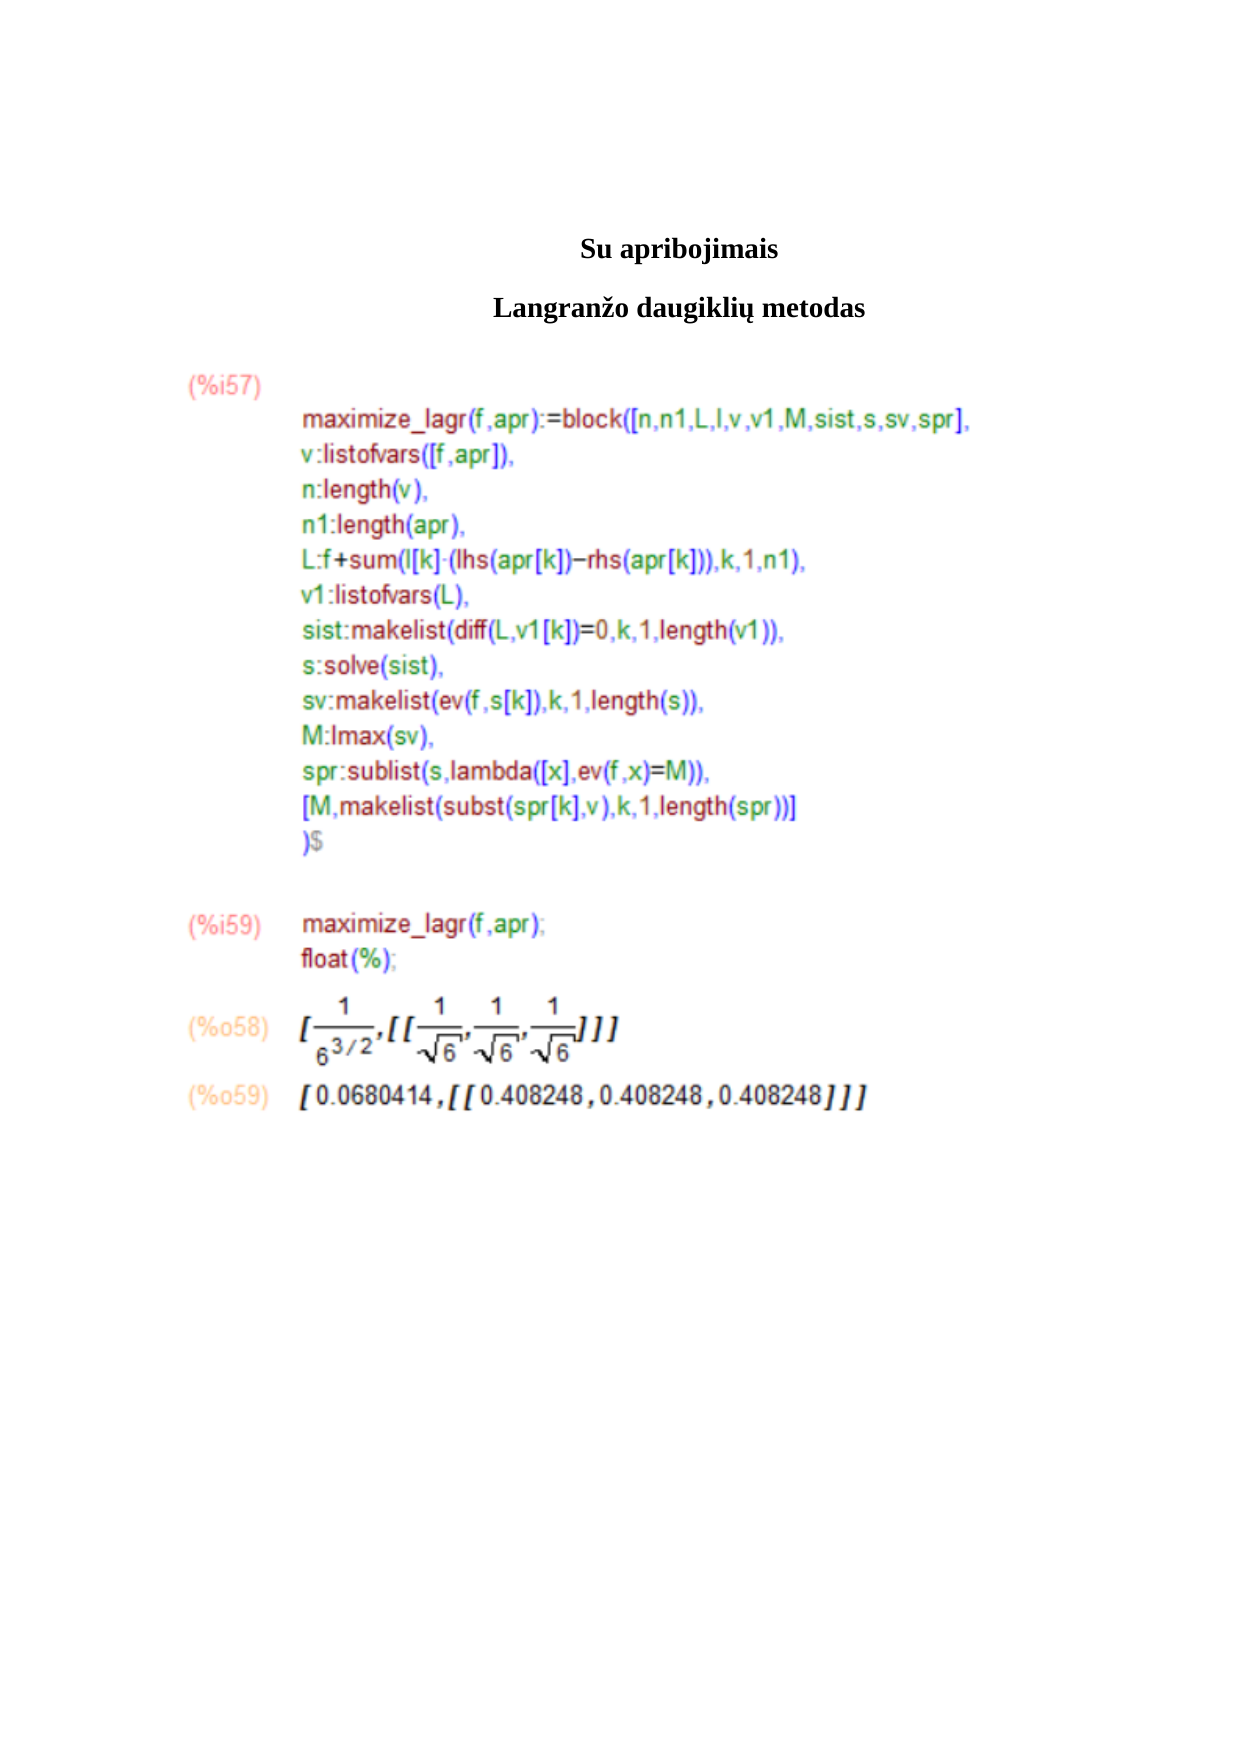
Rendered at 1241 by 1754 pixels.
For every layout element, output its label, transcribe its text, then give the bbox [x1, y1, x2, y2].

text Langranžo daugiklių metodas [177, 290, 1181, 324]
text Su apribojimais [177, 231, 1181, 264]
